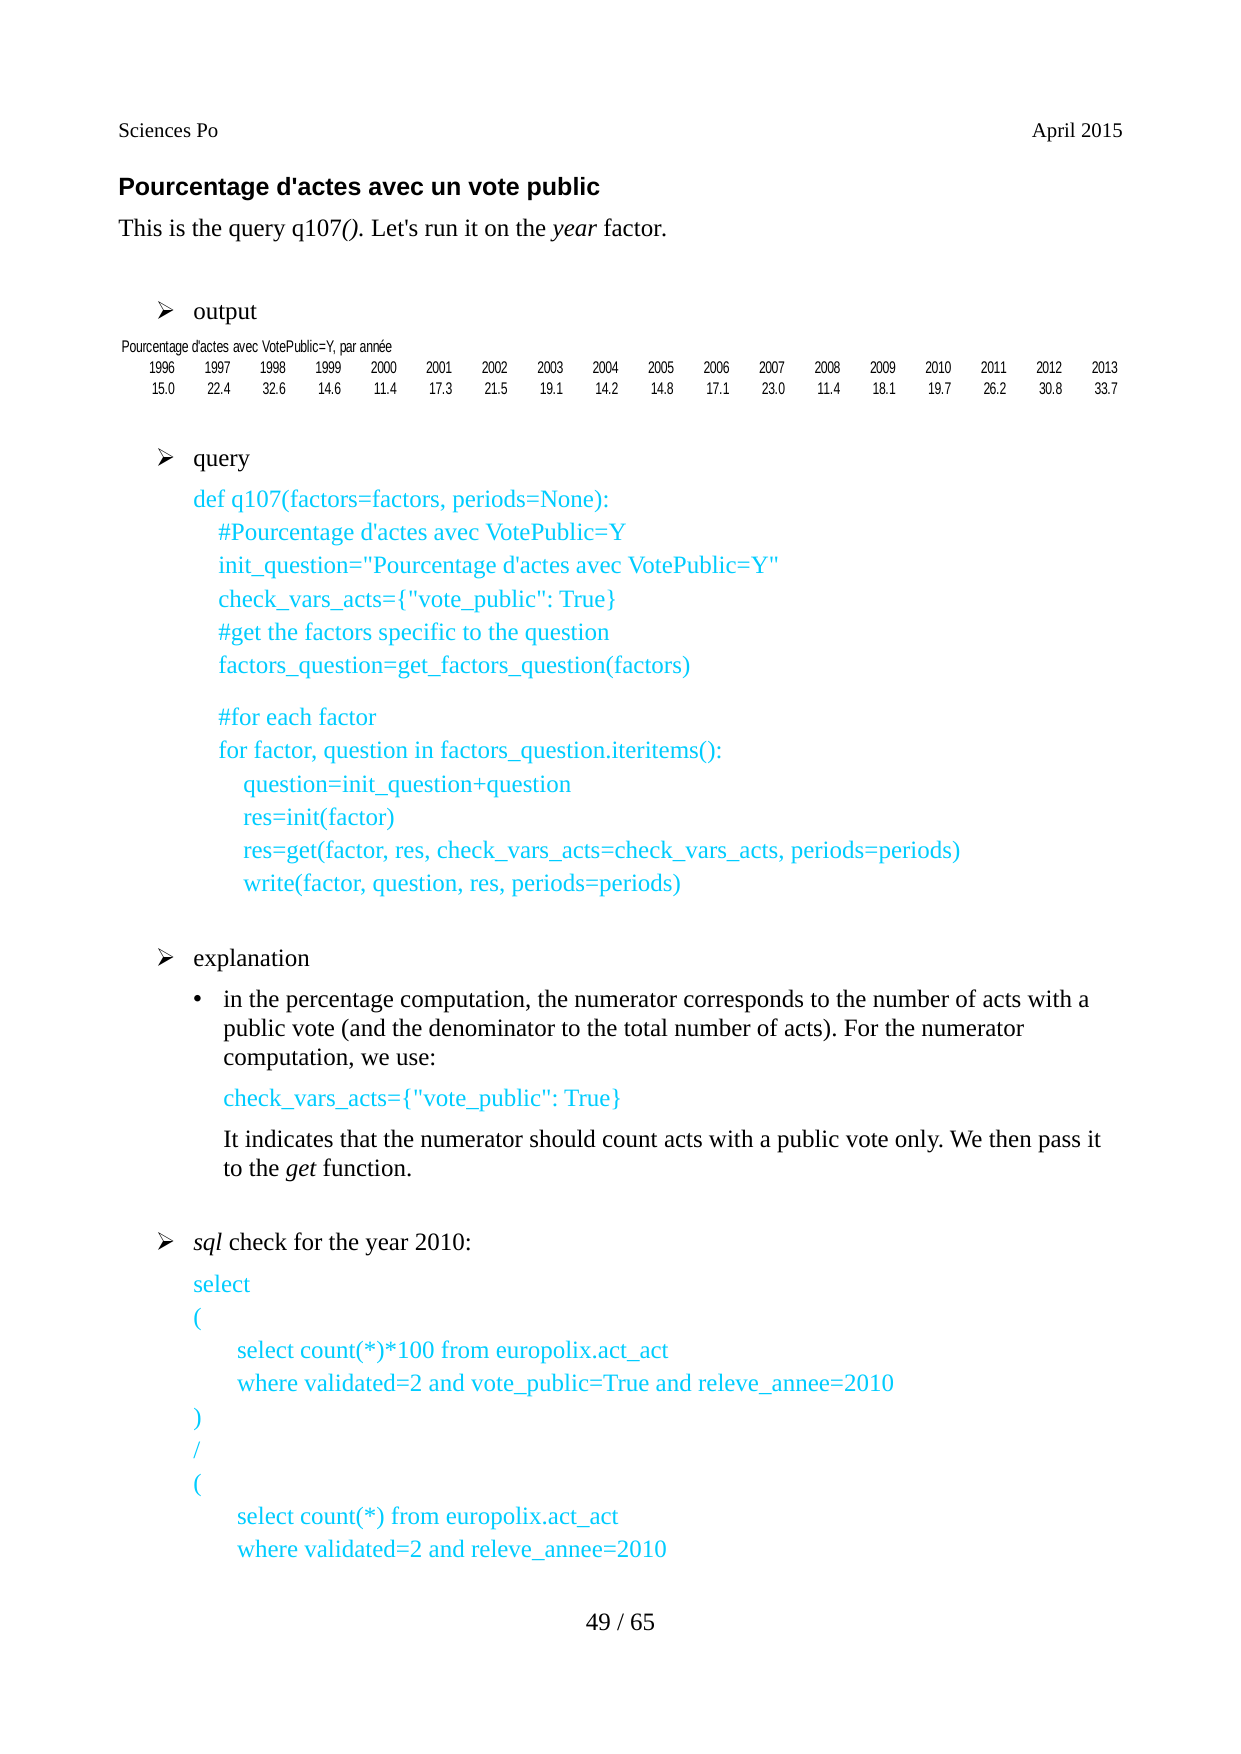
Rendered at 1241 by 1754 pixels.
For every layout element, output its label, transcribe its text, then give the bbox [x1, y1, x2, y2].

text This is the query q107(). Let's run it on the year factor. [118, 213, 1122, 242]
text factors_question=get_factors_question(factors) [193, 650, 1122, 679]
text init_question="Pourcentage d'actes avec VotePublic=Y" [193, 551, 1122, 579]
text #get the factors specific to the question [193, 617, 1122, 646]
list output [156, 296, 1122, 325]
text where validated=2 and releve_annee=2010 [193, 1534, 1122, 1563]
text #Pourcentage d'actes avec VotePublic=Y [193, 517, 1122, 546]
list sql check for the year 2010: [156, 1227, 1122, 1256]
list explanation [156, 943, 1122, 972]
text def q107(factors=factors, periods=None): [193, 484, 1122, 513]
list query [156, 443, 1122, 472]
text check_vars_acts={"vote_public": True} [193, 584, 1122, 613]
text select [193, 1269, 1122, 1297]
list in the percentage computation, the numerator corresponds to the number of acts with a public vote (and the denominator to the total number of acts). For the numerator computation, we use: [193, 984, 1122, 1071]
text ) [193, 1402, 1122, 1430]
text ( [193, 1468, 1122, 1497]
text select count(*)*100 from europolix.act_act [193, 1335, 1122, 1364]
list It indicates that the numerator should count acts with a public vote only. We then pass it to the get function. [193, 1124, 1122, 1182]
text ( [193, 1302, 1122, 1331]
text question=init_question+question [193, 769, 1122, 798]
text res=init(factor) [193, 802, 1122, 831]
text / [193, 1435, 1122, 1464]
text select count(*) from europolix.act_act [193, 1501, 1122, 1530]
list check_vars_acts={"vote_public": True} [193, 1083, 1122, 1112]
text #for each factor [193, 702, 1122, 731]
subtitle Pourcentage d'actes avec un vote public [118, 172, 1122, 201]
text for factor, question in factors_question.iteritems(): [193, 736, 1122, 764]
text res=get(factor, res, check_vars_acts=check_vars_acts, periods=periods) [193, 835, 1122, 864]
text write(factor, question, res, periods=periods) [193, 868, 1122, 897]
text where validated=2 and vote_public=True and releve_annee=2010 [193, 1368, 1122, 1397]
